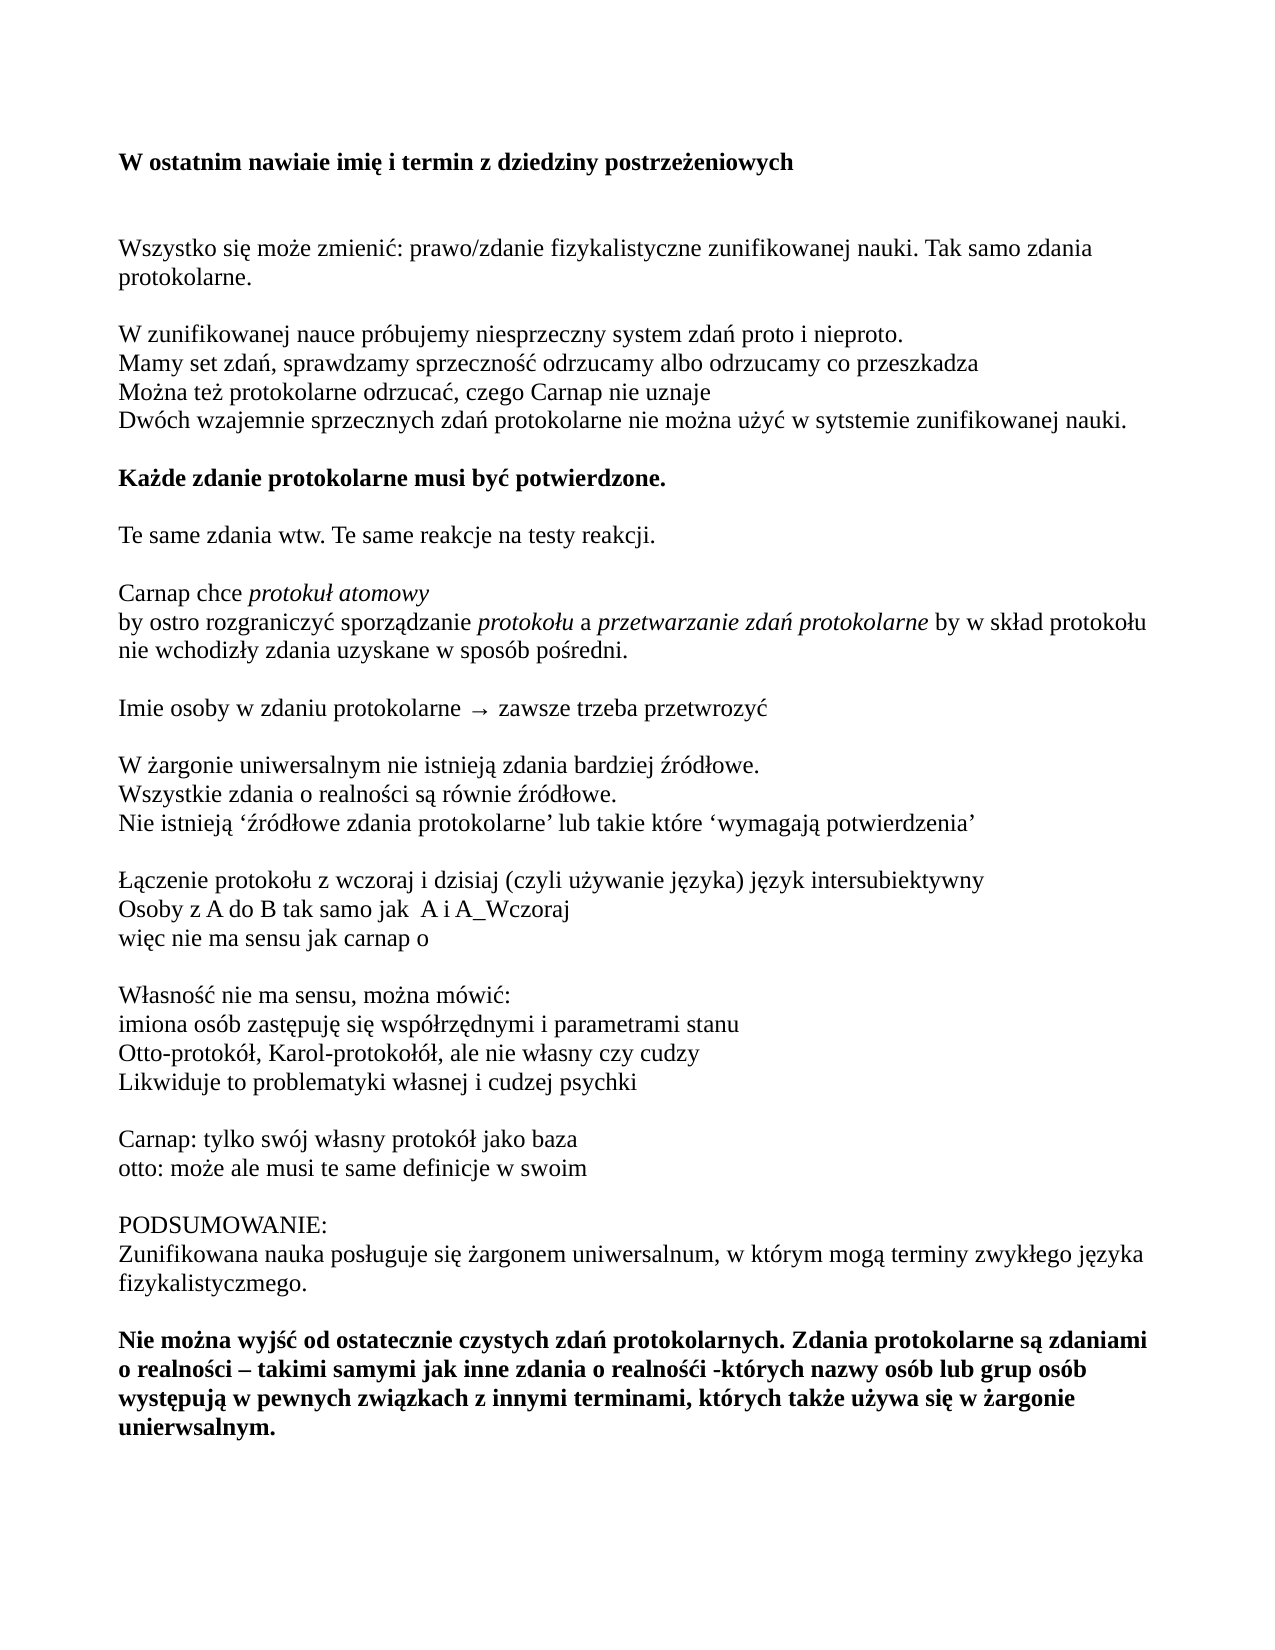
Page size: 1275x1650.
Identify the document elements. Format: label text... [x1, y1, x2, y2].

text W zunifikowanej nauce próbujemy niesprzeczny system zdań proto i nieproto. [118, 319, 1157, 348]
text W ostatnim nawiaie imię i termin z dziedziny postrzeżeniowych [118, 147, 1157, 176]
text Wszystkie zdania o realności są równie źródłowe. [118, 779, 1157, 808]
text Carnap: tylko swój własny protokół jako baza [118, 1124, 1157, 1153]
text by ostro rozgraniczyć sporządzanie protokołu a przetwarzanie zdań protokolarne by w skład protokołu [118, 607, 1157, 636]
text Zunifikowana nauka posługuje się żargonem uniwersalnum, w którym mogą terminy zwykłego języka fizykalistyczmego. [118, 1239, 1157, 1297]
text Nie istnieją ‘źródłowe zdania protokolarne’ lub takie które ‘wymagają potwierdzenia’ [118, 808, 1157, 837]
text Dwóch wzajemnie sprzecznych zdań protokolarne nie można użyć w sytstemie zunifikowanej nauki. [118, 406, 1157, 434]
text Wszystko się może zmienić: prawo/zdanie fizykalistyczne zunifikowanej nauki. Tak samo zdania protokolarne. [118, 233, 1157, 291]
text W żargonie uniwersalnym nie istnieją zdania bardziej źródłowe. [118, 751, 1157, 779]
text Te same zdania wtw. Te same reakcje na testy reakcji. [118, 521, 1157, 549]
text Osoby z A do B tak samo jak A i A_Wczoraj [118, 894, 1157, 923]
text Likwiduje to problematyki własnej i cudzej psychki [118, 1067, 1157, 1096]
text Własność nie ma sensu, można mówić: [118, 981, 1157, 1009]
text imiona osób zastępuję się współrzędnymi i parametrami stanu [118, 1009, 1157, 1038]
text otto: może ale musi te same definicje w swoim [118, 1153, 1157, 1182]
text Otto-protokół, Karol-protokołół, ale nie własny czy cudzy [118, 1038, 1157, 1067]
text Carnap chce protokuł atomowy [118, 578, 1157, 607]
text Można też protokolarne odrzucać, czego Carnap nie uznaje [118, 377, 1157, 406]
text Mamy set zdań, sprawdzamy sprzeczność odrzucamy albo odrzucamy co przeszkadza [118, 348, 1157, 377]
text Imie osoby w zdaniu protokolarne → zawsze trzeba przetwrozyć [118, 693, 1157, 722]
text więc nie ma sensu jak carnap o [118, 923, 1157, 952]
text Łączenie protokołu z wczoraj i dzisiaj (czyli używanie języka) język intersubiektywny [118, 866, 1157, 894]
text PODSUMOWANIE: [118, 1211, 1157, 1239]
text nie wchodizły zdania uzyskane w sposób pośredni. [118, 636, 1157, 664]
text Każde zdanie protokolarne musi być potwierdzone. [118, 463, 1157, 492]
text Nie można wyjść od ostatecznie czystych zdań protokolarnych. Zdania protokolarne są zdaniami o realności – takimi samymi jak inne zdania o realnośći -których nazwy osób lub grup osób występują w pewnych związkach z innymi terminami, których także używa się w żargonie unierwsalnym. [118, 1326, 1157, 1441]
